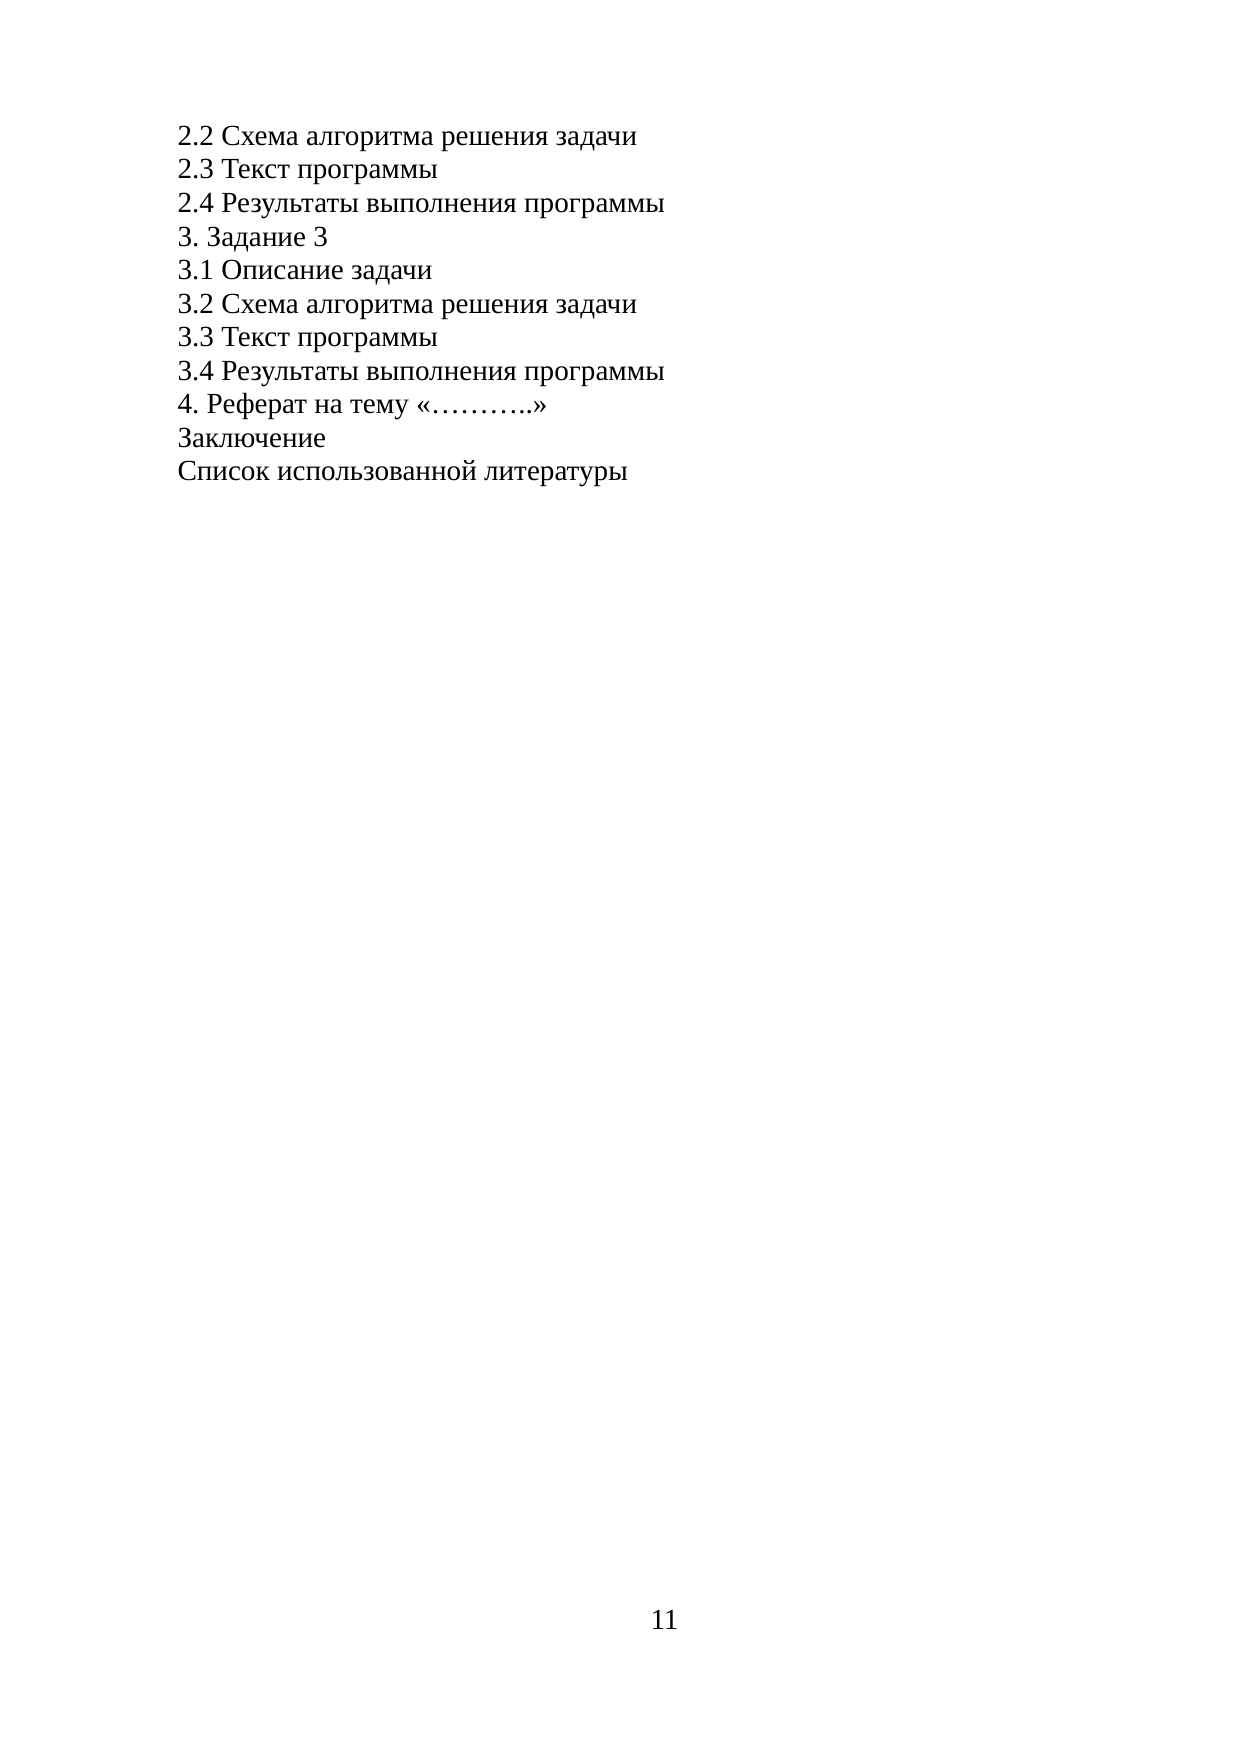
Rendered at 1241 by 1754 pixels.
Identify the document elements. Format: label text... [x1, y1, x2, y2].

text Список использованной литературы [177, 453, 1152, 487]
text 2.3 Текст программы [177, 152, 1152, 185]
text 3.3 Текст программы [177, 319, 1152, 353]
text Заключение [177, 420, 1152, 453]
text 2.2 Схема алгоритма решения задачи [177, 118, 1152, 152]
text 3. Задание 3 [177, 219, 1152, 252]
text 3.4 Результаты выполнения программы [177, 353, 1152, 386]
text 4. Реферат на тему «………..» [177, 386, 1152, 420]
text 3.1 Описание задачи [177, 252, 1152, 286]
text 3.2 Схема алгоритма решения задачи [177, 286, 1152, 319]
text 2.4 Результаты выполнения программы [177, 185, 1152, 219]
